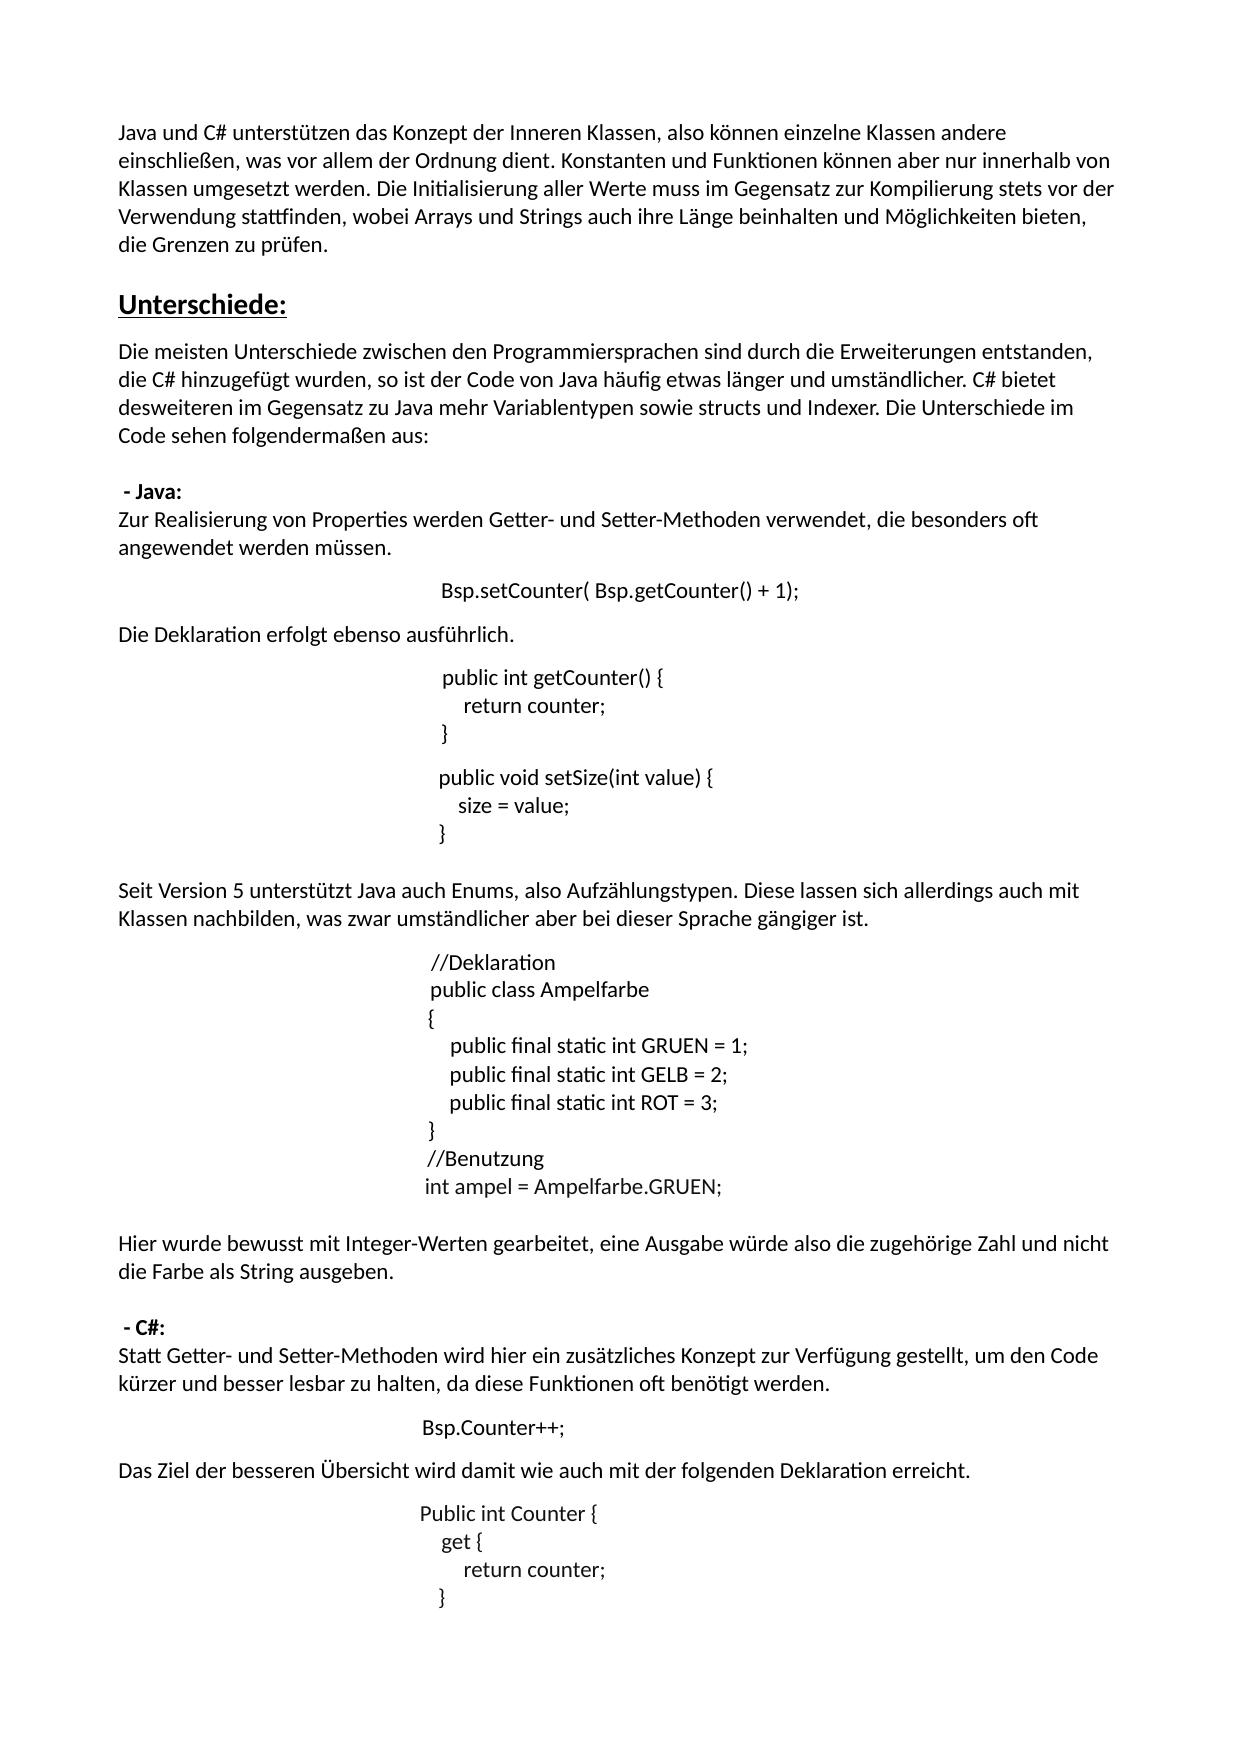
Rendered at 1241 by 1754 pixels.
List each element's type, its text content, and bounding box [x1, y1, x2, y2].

text public final static int ROT = 3; [118, 1088, 1122, 1116]
text Bsp.setCounter( Bsp.getCounter() + 1); [118, 577, 1122, 605]
text Die Deklaration erfolgt ebenso ausführlich. [118, 620, 1122, 648]
text int ampel = Ampelfarbe.GRUEN; [118, 1172, 1122, 1200]
text } [118, 1583, 1122, 1611]
text { [118, 1004, 1122, 1032]
text public final static int GELB = 2; [118, 1060, 1122, 1088]
text Zur Realisierung von Properties werden Getter- und Setter-Methoden verwendet, die besonders oft angewendet werden müssen. [118, 505, 1122, 561]
text get { [118, 1527, 1122, 1555]
text } [118, 819, 1122, 847]
text Hier wurde bewusst mit Integer-Werten gearbeitet, eine Ausgabe würde also die zugehörige Zahl und nicht die Farbe als String ausgeben. [118, 1229, 1122, 1285]
text - C#: [118, 1313, 1122, 1341]
text Public int Counter { [118, 1499, 1122, 1527]
text Unterschiede: [118, 286, 1122, 322]
text Die meisten Unterschiede zwischen den Programmiersprachen sind durch die Erweiterungen entstanden, die C# hinzugefügt wurden, so ist der Code von Java häufig etwas länger und umständlicher. C# bietet desweiteren im Gegensatz zu Java mehr Variablentypen sowie structs und Indexer. Die Unterschiede im Code sehen folgendermaßen aus: [118, 337, 1122, 449]
text //Benutzung [118, 1144, 1122, 1172]
text public int getCounter() { [118, 663, 1122, 691]
text return counter; [118, 691, 1122, 719]
text Statt Getter- und Setter-Methoden wird hier ein zusätzliches Konzept zur Verfügung gestellt, um den Code kürzer und besser lesbar zu halten, da diese Funktionen oft benötigt werden. [118, 1341, 1122, 1397]
text //Deklaration [118, 948, 1122, 976]
text Bsp.Counter++; [118, 1413, 1122, 1441]
text public final static int GRUEN = 1; [118, 1032, 1122, 1060]
text return counter; [118, 1555, 1122, 1583]
text } [118, 1116, 1122, 1144]
text public void setSize(int value) { [118, 763, 1122, 791]
text - Java: [118, 477, 1122, 505]
text public class Ampelfarbe [118, 976, 1122, 1004]
text Seit Version 5 unterstützt Java auch Enums, also Aufzählungstypen. Diese lassen sich allerdings auch mit Klassen nachbilden, was zwar umständlicher aber bei dieser Sprache gängiger ist. [118, 876, 1122, 932]
text } [118, 719, 1122, 747]
text Das Ziel der besseren Übersicht wird damit wie auch mit der folgenden Deklaration erreicht. [118, 1456, 1122, 1484]
text Java und C# unterstützen das Konzept der Inneren Klassen, also können einzelne Klassen andere einschließen, was vor allem der Ordnung dient. Konstanten und Funktionen können aber nur innerhalb von Klassen umgesetzt werden. Die Initialisierung aller Werte muss im Gegensatz zur Kompilierung stets vor der Verwendung stattfinden, wobei Arrays und Strings auch ihre Länge beinhalten und Möglichkeiten bieten, die Grenzen zu prüfen. [118, 118, 1122, 258]
text size = value; [118, 791, 1122, 819]
